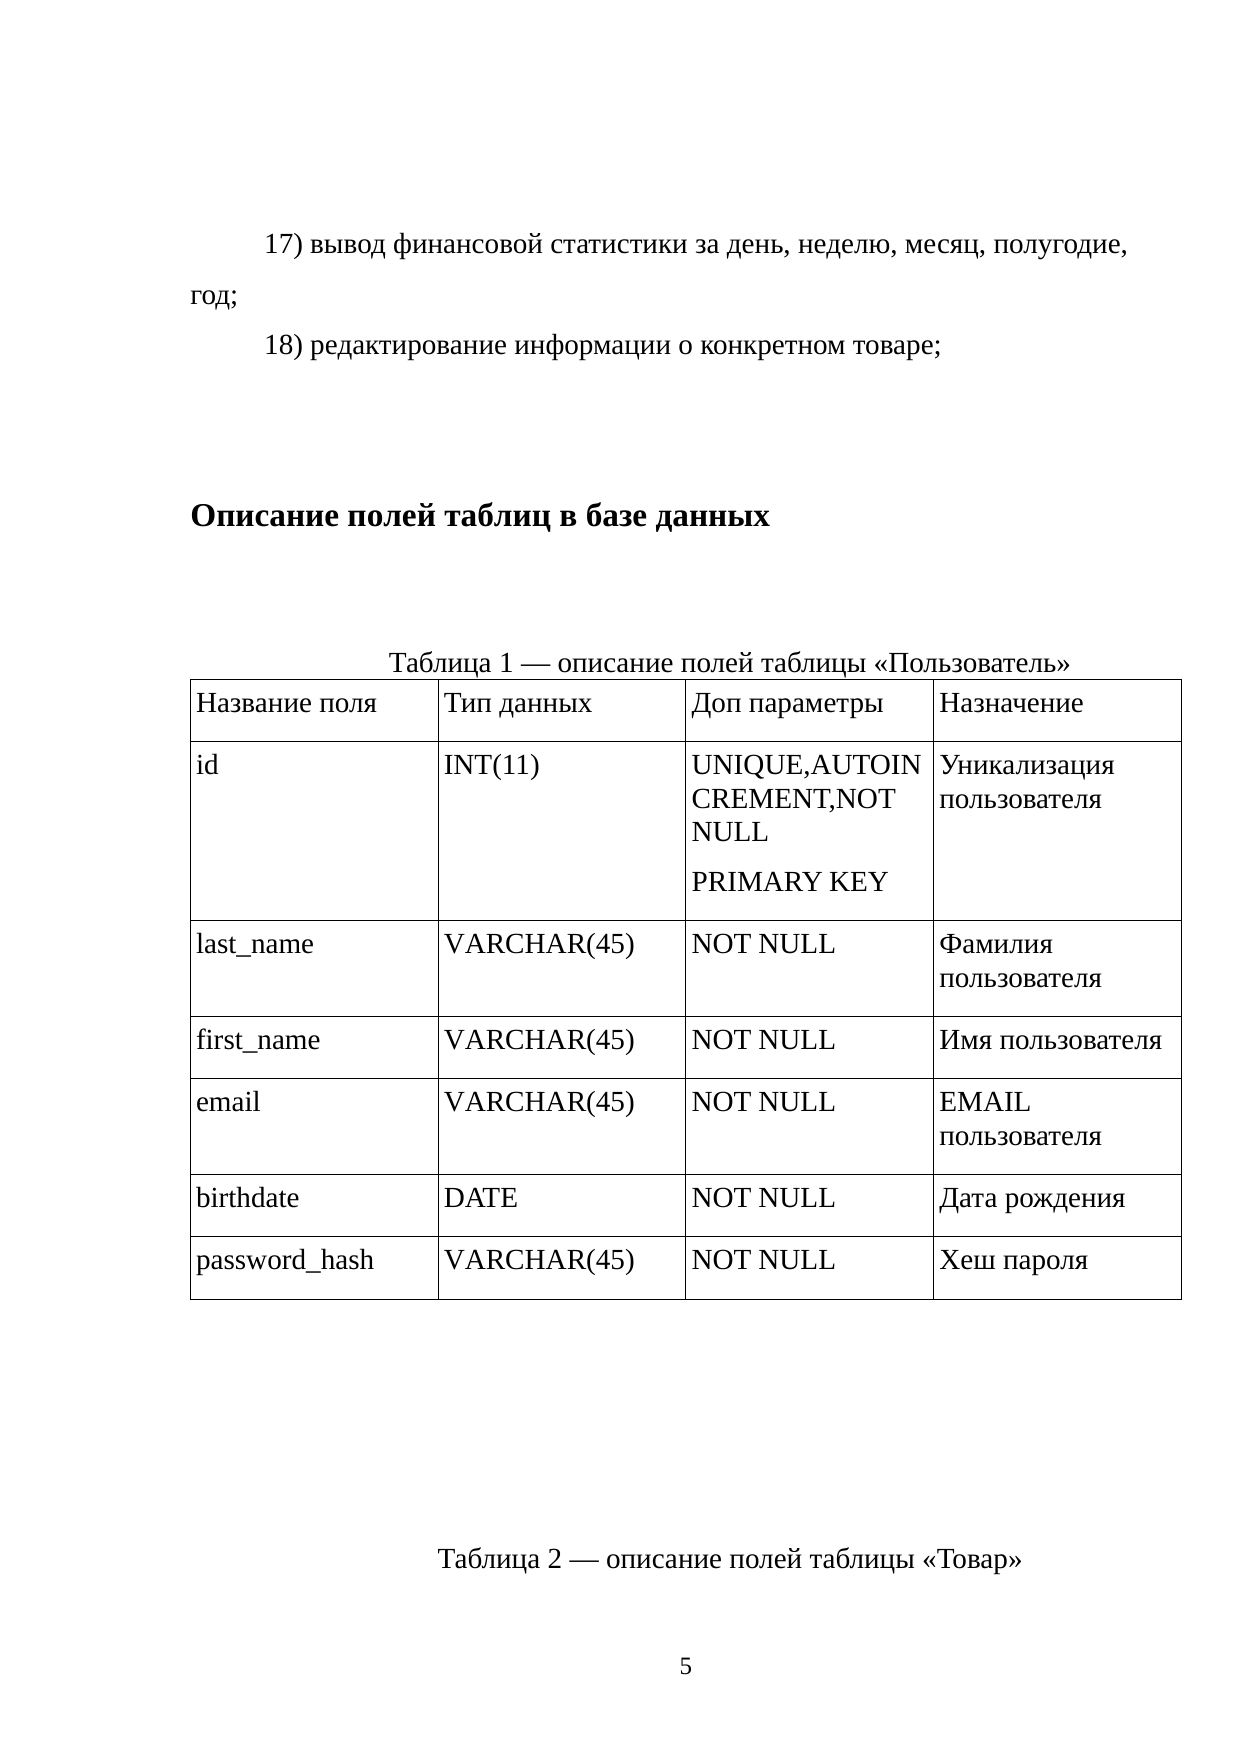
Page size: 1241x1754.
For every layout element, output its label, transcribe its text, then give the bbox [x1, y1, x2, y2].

table_cell last_name [191, 921, 438, 1016]
table_cell first_name [191, 1017, 438, 1078]
table_cell INT(11) [439, 742, 685, 920]
table_cell VARCHAR(45) [439, 921, 685, 1016]
table_cell Имя пользователя [934, 1017, 1181, 1078]
table_cell NOT NULL [686, 1237, 933, 1298]
table_cell NOT NULL [686, 1175, 933, 1236]
table_header Название поля [191, 680, 438, 741]
table_cell Уникализация пользователя [934, 742, 1181, 920]
table_cell VARCHAR(45) [439, 1237, 685, 1298]
table_cell Дата рождения [934, 1175, 1181, 1236]
table_header Доп параметры [686, 680, 933, 741]
table_cell id [191, 742, 438, 920]
table_cell VARCHAR(45) [439, 1079, 685, 1174]
table_cell EMAIL пользователя [934, 1079, 1181, 1174]
text Таблица 2 — описание полей таблицы «Товар» [190, 1542, 1181, 1575]
table_cell birthdate [191, 1175, 438, 1236]
table_cell NOT NULL [686, 1079, 933, 1174]
text 18) редактирование информации о конкретном товаре; [190, 327, 1181, 361]
table_cell NOT NULL [686, 1017, 933, 1078]
table_cell Фамилия пользователя [934, 921, 1181, 1016]
table_header Назначение [934, 680, 1181, 741]
text Таблица 1 — описание полей таблицы «Пользователь» [190, 645, 1181, 679]
table_cell password_hash [191, 1237, 438, 1298]
table_cell NOT NULL [686, 921, 933, 1016]
table_cell DATE [439, 1175, 685, 1236]
table_cell UNIQUE,AUTOINCREMENT,NOT NULL PRIMARY KEY [686, 742, 933, 920]
subtitle Описание полей таблиц в базе данных [190, 496, 1181, 534]
table_cell email [191, 1079, 438, 1174]
table_cell Хеш пароля [934, 1237, 1181, 1298]
text 17) вывод финансовой статистики за день, неделю, месяц, полугодие, год; [190, 227, 1181, 311]
table_header Тип данных [439, 680, 685, 741]
table_cell VARCHAR(45) [439, 1017, 685, 1078]
